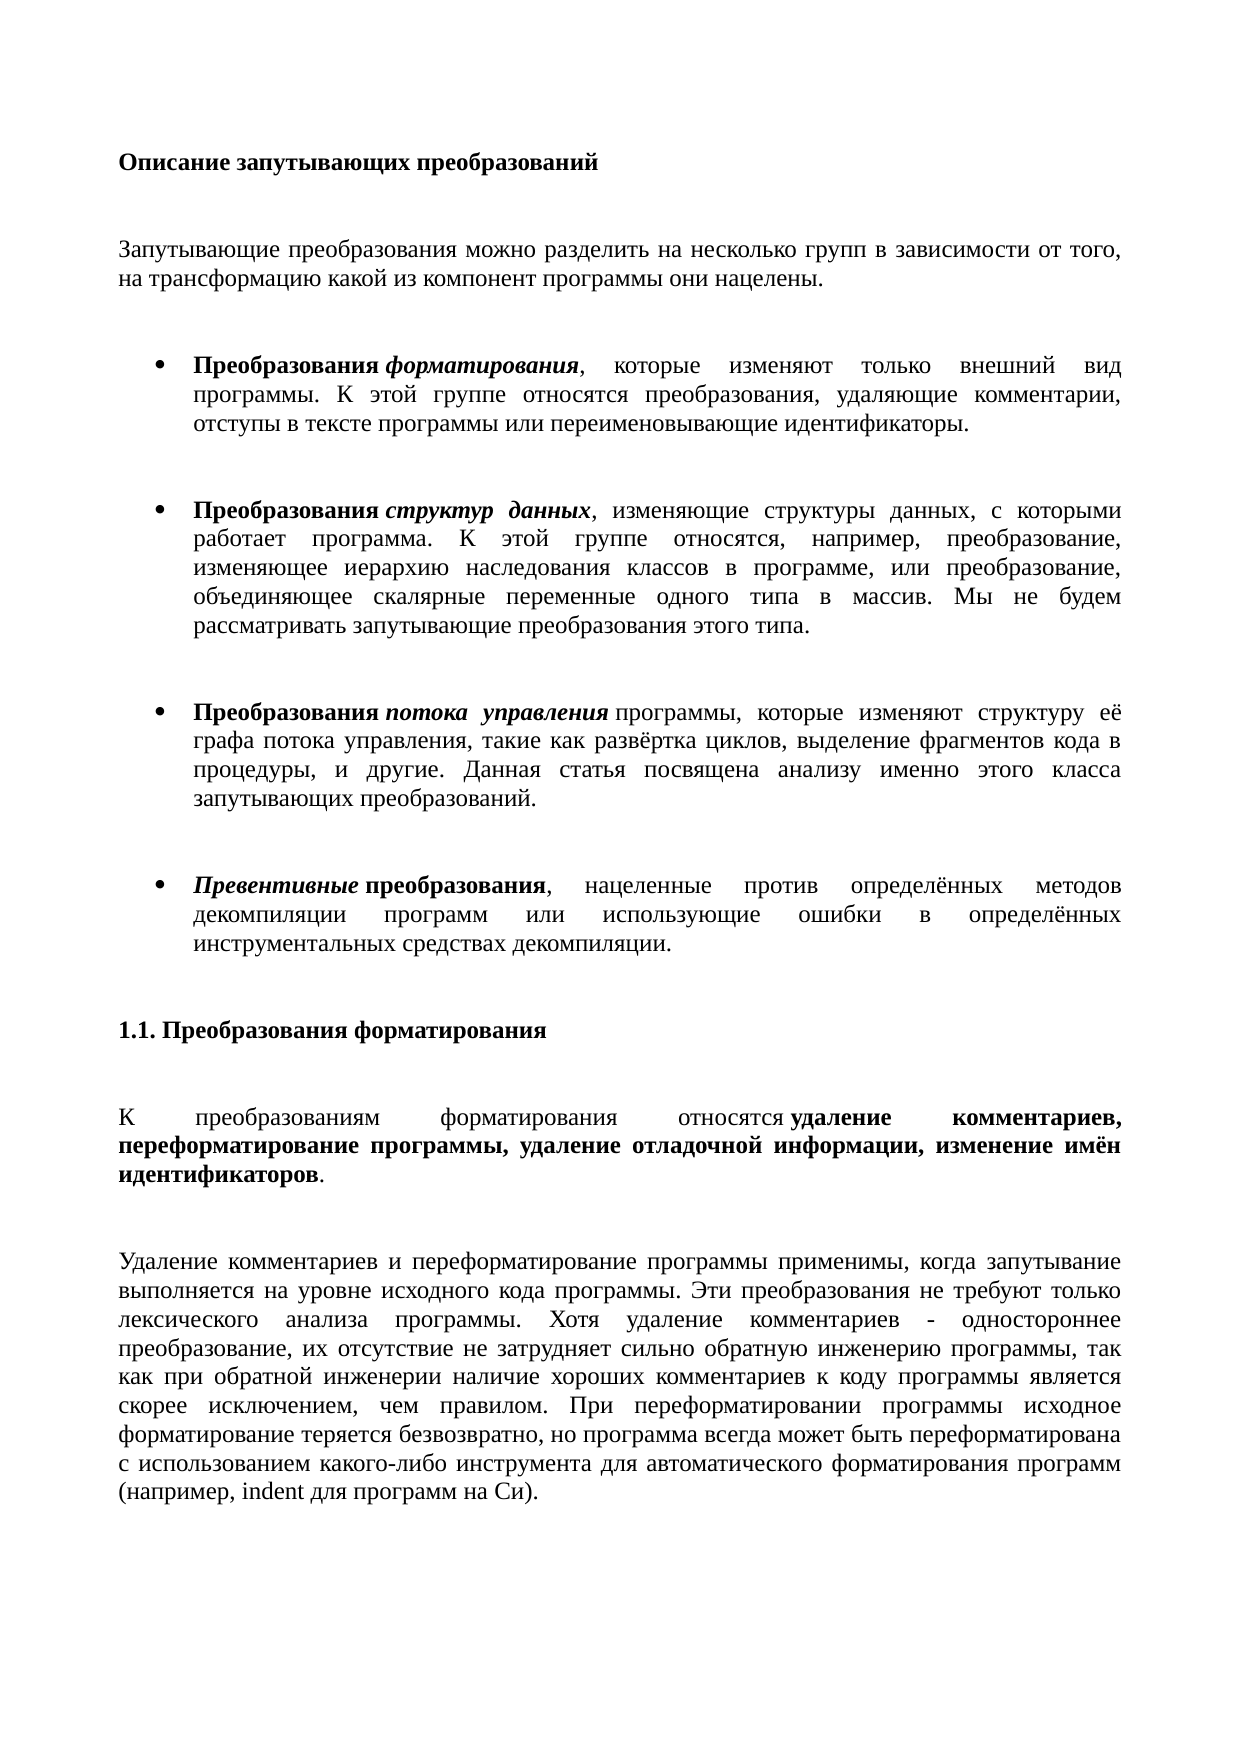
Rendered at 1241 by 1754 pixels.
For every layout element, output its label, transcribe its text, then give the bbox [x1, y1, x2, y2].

text Запутывающие преобразования можно разделить на несколько групп в зависимости от того, на трансформацию какой из компонент программы они нацелены. [118, 234, 1122, 292]
text К преобразованиям форматирования относятся удаление комментариев, переформатирование программы, удаление отладочной информации, изменение имён идентификаторов. [118, 1102, 1122, 1188]
list Превентивные преобразования, нацеленные против определённых методов декомпиляции программ или использующие ошибки в определённых инструментальных средствах декомпиляции. [156, 870, 1122, 956]
list Преобразования структур данных, изменяющие структуры данных, с которыми работает программа. К этой группе относятся, например, преобразование, изменяющее иерархию наследования классов в программе, или преобразование, объединяющее скалярные переменные одного типа в массив. Мы не будем рассматривать запутывающие преобразования этого типа. [156, 495, 1122, 638]
subtitle Описание запутывающих преобразований [118, 147, 1122, 176]
text Удаление комментариев и переформатирование программы применимы, когда запутывание выполняется на уровне исходного кода программы. Эти преобразования не требуют только лексического анализа программы. Хотя удаление комментариев - одностороннее преобразование, их отсутствие не затрудняет сильно обратную инженерию программы, так как при обратной инженерии наличие хороших комментариев к коду программы является скорее исключением, чем правилом. При переформатировании программы исходное форматирование теряется безвозвратно, но программа всегда может быть переформатирована с использованием какого-либо инструмента для автоматического форматирования программ (например, indent для программ на Си). [118, 1246, 1122, 1505]
subtitle 1.1. Преобразования форматирования [118, 1015, 1122, 1043]
list Преобразования потока управления программы, которые изменяют структуру её графа потока управления, такие как развёртка циклов, выделение фрагментов кода в процедуры, и другие. Данная статья посвящена анализу именно этого класса запутывающих преобразований. [156, 697, 1122, 812]
list Преобразования форматирования, которые изменяют только внешний вид программы. К этой группе относятся преобразования, удаляющие комментарии, отступы в тексте программы или переименовывающие идентификаторы. [156, 350, 1122, 436]
